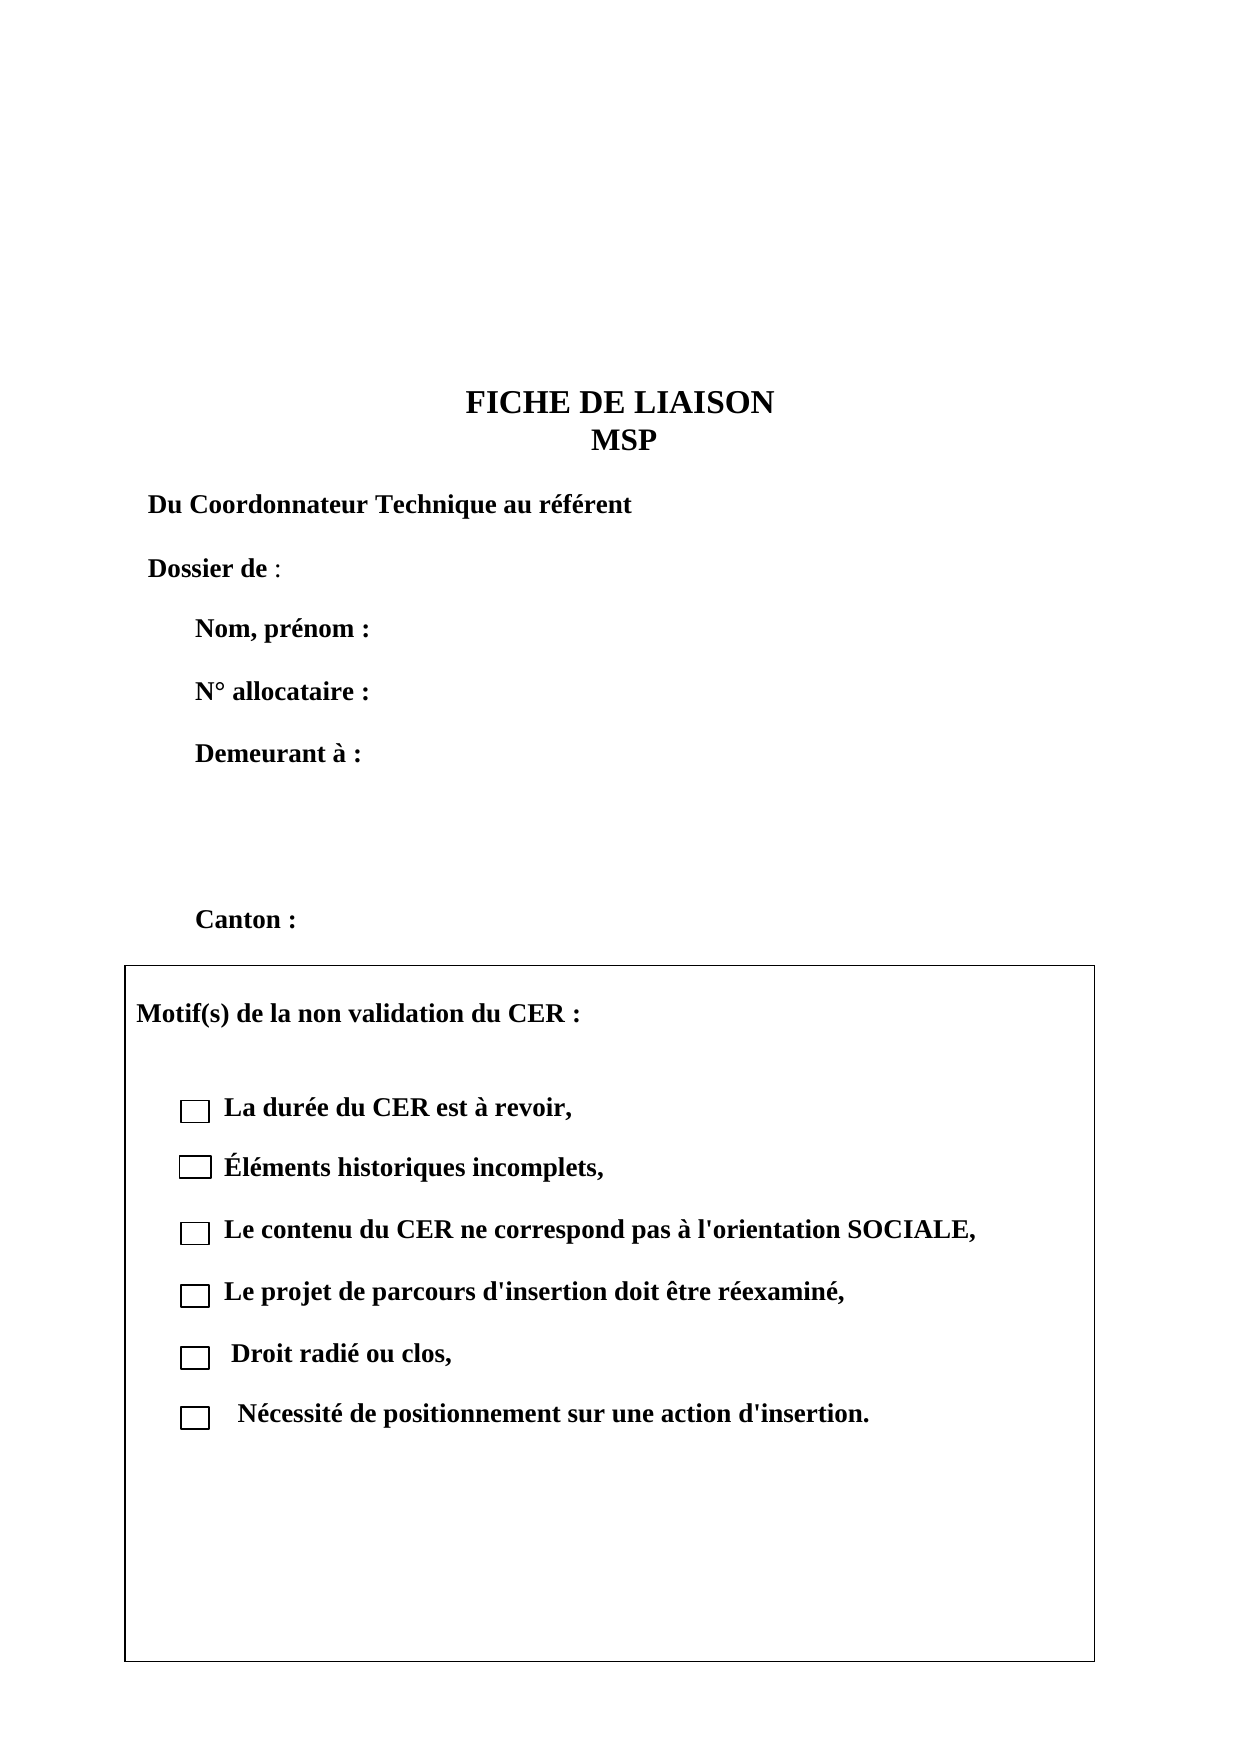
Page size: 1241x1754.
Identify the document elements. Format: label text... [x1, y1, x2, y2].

text Demeurant à : [148, 737, 1093, 768]
text Dossier de : [148, 552, 1093, 584]
text Canton : [148, 903, 1093, 934]
text N° allocataire : [148, 675, 1093, 706]
text MSP [148, 421, 1093, 457]
text Du Coordonnateur Technique au référent [148, 488, 1093, 519]
text FICHE DE LIAISON [148, 382, 1093, 421]
text Nom, prénom : [148, 612, 1093, 643]
table_header Motif(s) de la non validation du CER : La durée du CER est à revoir, Éléments historiques incomplets, Le contenu du CER ne correspond pas à l'orientation SOCIALE, Le projet de parcours d'insertion doit être réexaminé, Droit radié ou clos, Nécessité de positionnement sur une action d'insertion. [126, 966, 1094, 1661]
